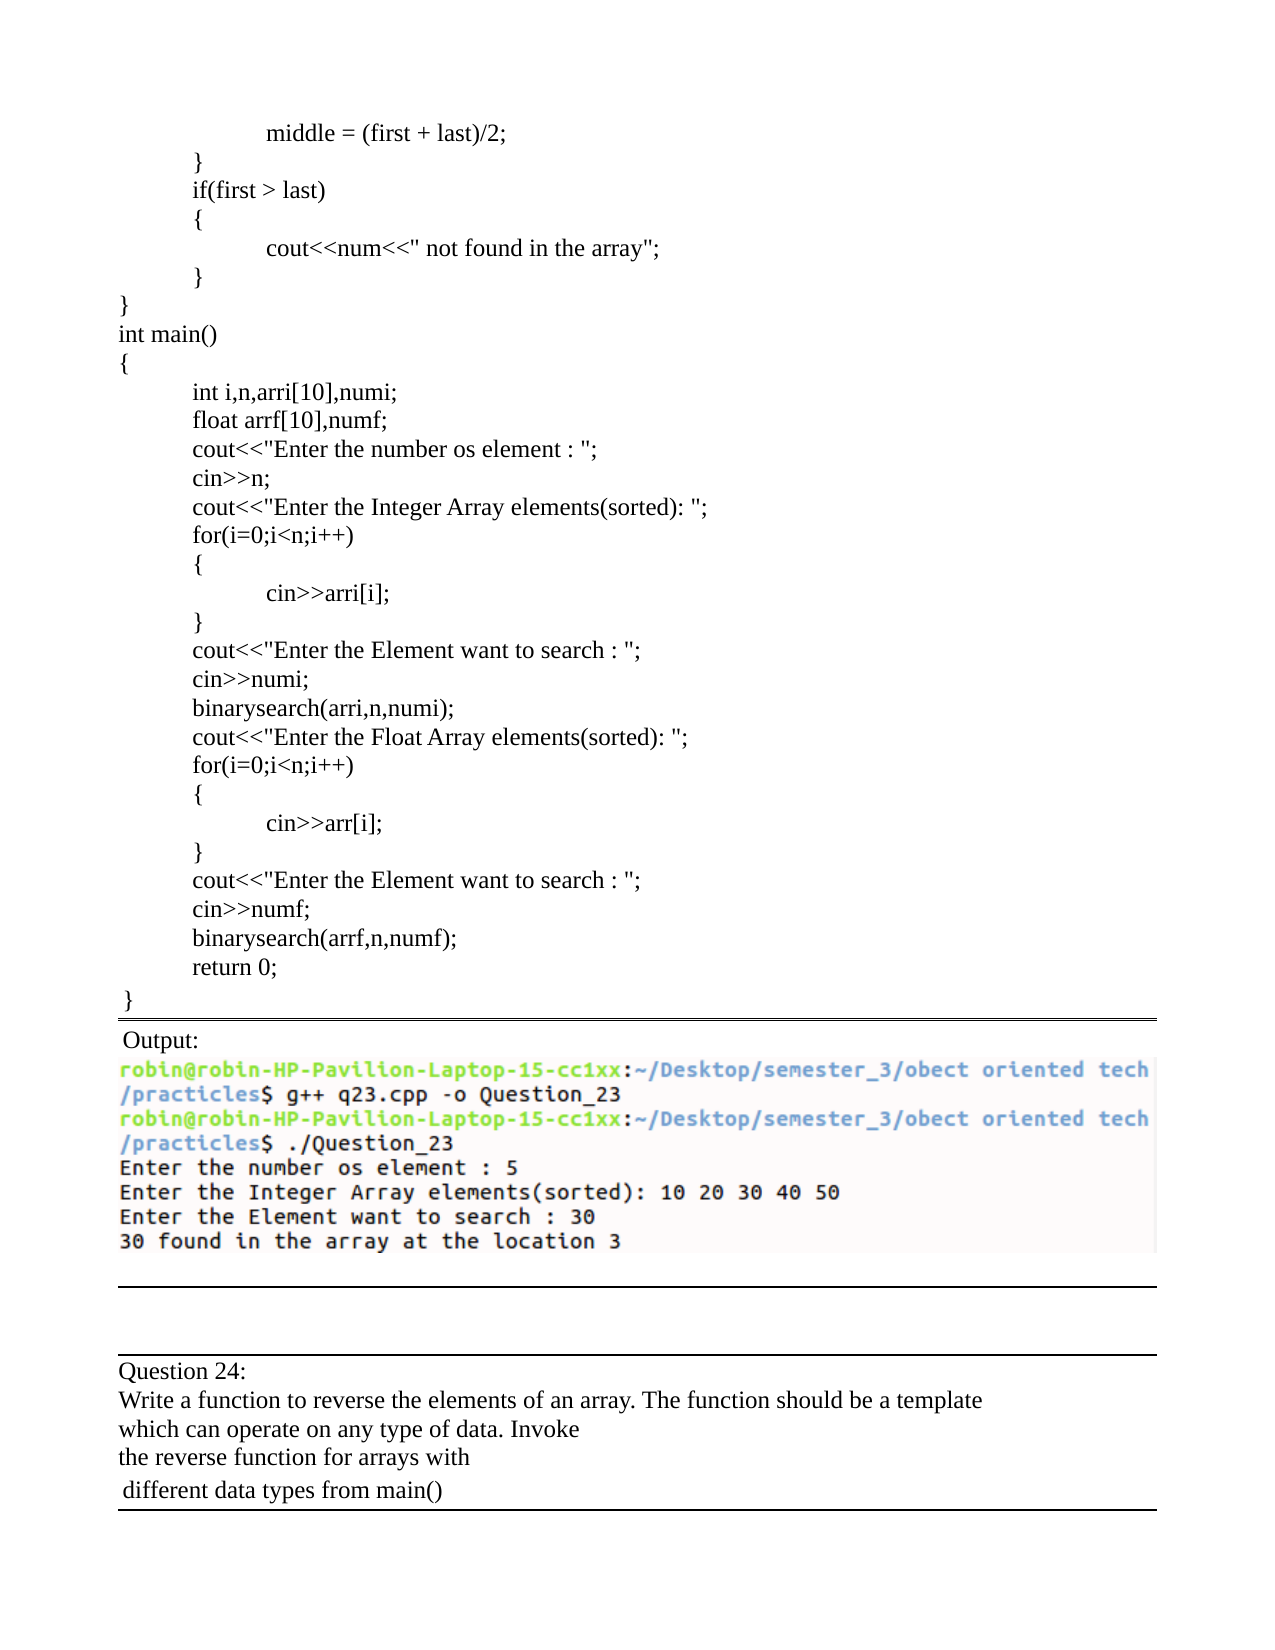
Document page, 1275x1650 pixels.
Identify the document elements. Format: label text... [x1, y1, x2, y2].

text which can operate on any type of data. Invoke [118, 1414, 1157, 1442]
text } [118, 837, 1157, 866]
text cin>>numf; [118, 894, 1157, 923]
text cout<<num<<" not found in the array"; [118, 233, 1157, 262]
text } [118, 262, 1157, 291]
text cin>>n; [118, 463, 1157, 492]
text cout<<"Enter the Float Array elements(sorted): "; [118, 722, 1157, 751]
text cin>>arr[i]; [118, 808, 1157, 837]
text for(i=0;i<n;i++) [118, 521, 1157, 549]
text int main() [118, 319, 1157, 348]
text cout<<"Enter the Element want to search : "; [118, 636, 1157, 664]
text int i,n,arri[10],numi; [118, 377, 1157, 406]
text { [118, 348, 1157, 377]
text cout<<"Enter the number os element : "; [118, 434, 1157, 463]
text } [118, 291, 1157, 319]
text } [118, 981, 1157, 1018]
text middle = (first + last)/2; [118, 118, 1157, 147]
text { [118, 779, 1157, 808]
text { [118, 204, 1157, 233]
text Question 24: [118, 1356, 1157, 1385]
text } [118, 147, 1157, 176]
text Output: [118, 1021, 1157, 1057]
picture [118, 1057, 1157, 1253]
text return 0; [118, 952, 1157, 981]
text for(i=0;i<n;i++) [118, 751, 1157, 779]
text Write a function to reverse the elements of an array. The function should be a template [118, 1385, 1157, 1414]
text } [118, 607, 1157, 636]
text cout<<"Enter the Integer Array elements(sorted): "; [118, 492, 1157, 521]
text binarysearch(arri,n,numi); [118, 693, 1157, 722]
text float arrf[10],numf; [118, 406, 1157, 434]
text different data types from main() [118, 1471, 1157, 1509]
text binarysearch(arrf,n,numf); [118, 923, 1157, 952]
text cin>>arri[i]; [118, 578, 1157, 607]
text cout<<"Enter the Element want to search : "; [118, 866, 1157, 894]
text the reverse function for arrays with [118, 1442, 1157, 1471]
text { [118, 549, 1157, 578]
text if(first > last) [118, 176, 1157, 204]
text cin>>numi; [118, 664, 1157, 693]
